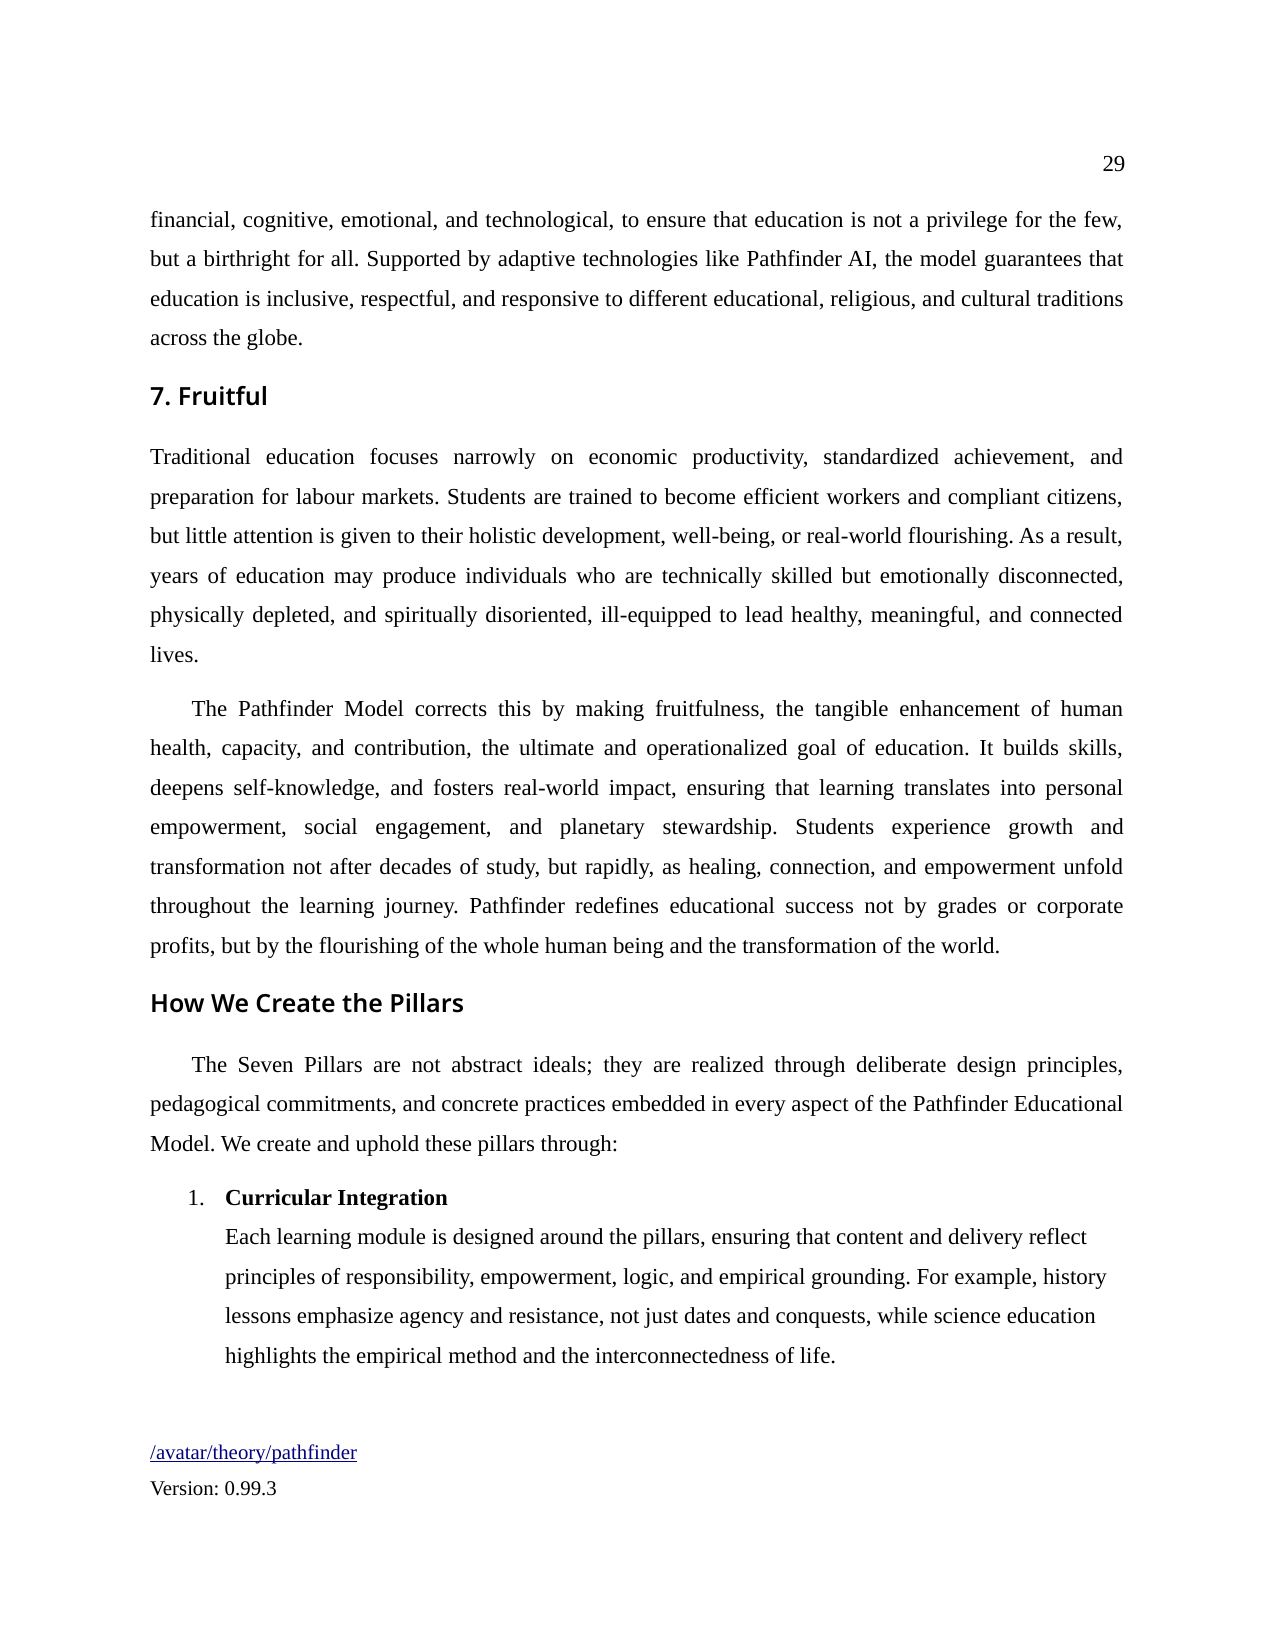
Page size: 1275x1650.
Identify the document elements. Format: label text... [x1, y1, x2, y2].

subtitle How We Create the Pillars [150, 986, 1125, 1020]
text The Seven Pillars are not abstract ideals; they are realized through deliberate design principles, pedagogical commitments, and concrete practices embedded in every aspect of the Pathfinder Educational Model. We create and uphold these pillars through: [150, 1051, 1125, 1156]
text Traditional education focuses narrowly on economic productivity, standardized achievement, and preparation for labour markets. Students are trained to become efficient workers and compliant citizens, but little attention is given to their holistic development, well-being, or real-world flourishing. As a result, years of education may produce individuals who are technically skilled but emotionally disconnected, physically depleted, and spiritually disoriented, ill-equipped to lead healthy, meaningful, and connected lives. [150, 443, 1125, 667]
subtitle 7. Fruitful [150, 378, 1125, 412]
text The Pathfinder Model corrects this by making fruitfulness, the tangible enhancement of human health, capacity, and contribution, the ultimate and operationalized goal of education. It builds skills, deepens self-knowledge, and fosters real-world impact, ensuring that learning translates into personal empowerment, social engagement, and planetary stewardship. Students experience growth and transformation not after decades of study, but rapidly, as healing, connection, and empowerment unfold throughout the learning journey. Pathfinder redefines educational success not by grades or corporate profits, but by the flourishing of the whole human being and the transformation of the world. [150, 695, 1125, 958]
list Curricular Integration Each learning module is designed around the pillars, ensuring that content and delivery reflect principles of responsibility, empowerment, logic, and empirical grounding. For example, history lessons emphasize agency and resistance, not just dates and conquests, while science education highlights the empirical method and the interconnectedness of life. [187, 1184, 1125, 1368]
text financial, cognitive, emotional, and technological, to ensure that education is not a privilege for the few, but a birthright for all. Supported by adaptive technologies like Pathfinder AI, the model guarantees that education is inclusive, respectful, and responsive to different educational, religious, and cultural traditions across the globe. [150, 206, 1125, 351]
